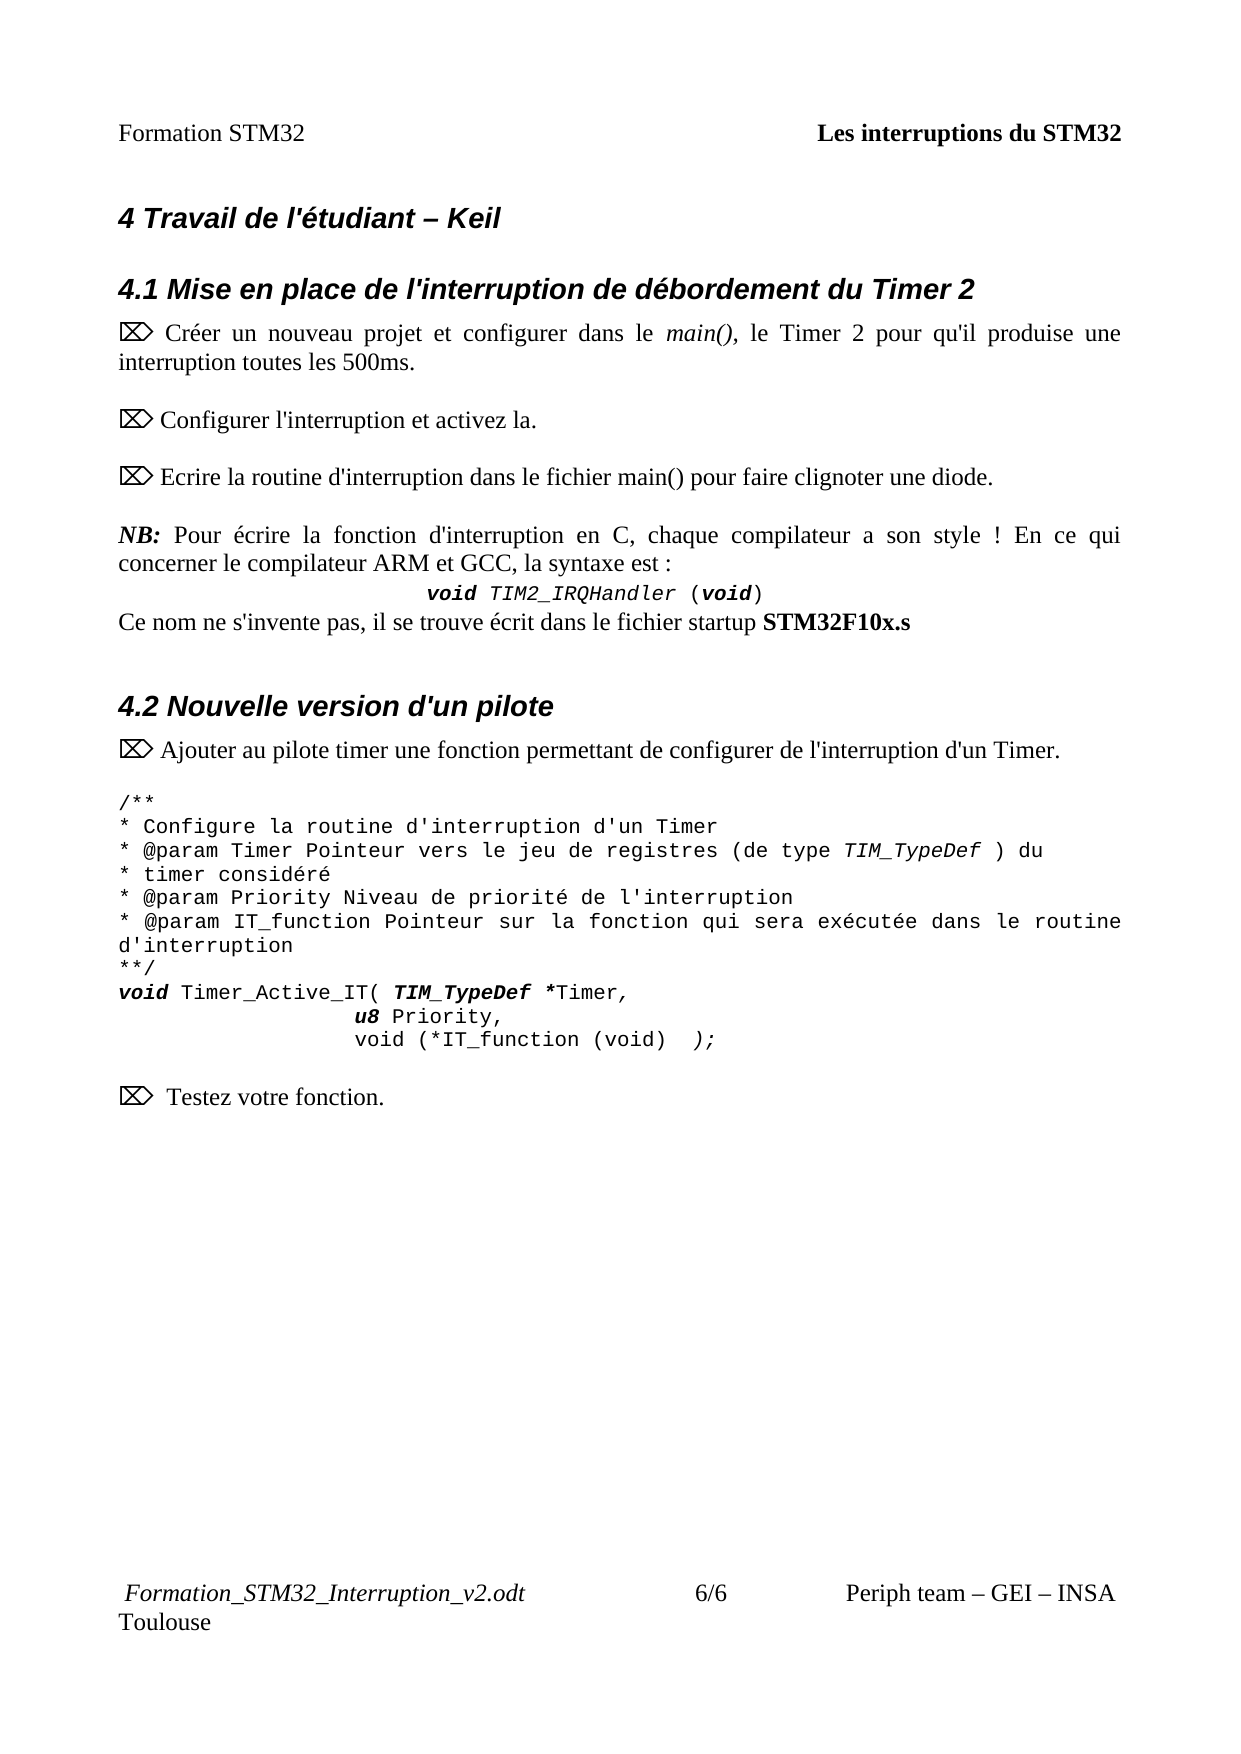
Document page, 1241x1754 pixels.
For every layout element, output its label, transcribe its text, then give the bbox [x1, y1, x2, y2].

text * timer considéré [118, 864, 1122, 887]
subtitle 4.2 Nouvelle version d'un pilote [118, 689, 1122, 723]
subtitle 4 Travail de l'étudiant – Keil [118, 201, 1122, 235]
text Ö Créer un nouveau projet et configurer dans le main(), le Timer 2 pour qu'il produise une interruption toutes les 500ms. [118, 318, 1122, 376]
text Ce nom ne s'invente pas, il se trouve écrit dans le fichier startup STM32F10x.s [118, 607, 1122, 636]
text * Configure la routine d'interruption d'un Timer [118, 816, 1122, 840]
text Ö Configurer l'interruption et activez la. [118, 405, 1122, 433]
text * @param Timer Pointeur vers le jeu de registres (de type TIM_TypeDef ) du [118, 840, 1122, 864]
text Ö Ajouter au pilote timer une fonction permettant de configurer de l'interruption d'un Timer. [118, 735, 1122, 764]
text **/ [118, 958, 1122, 982]
text Ö Testez votre fonction. [118, 1082, 1122, 1110]
subtitle 4.1 Mise en place de l'interruption de débordement du Timer 2 [118, 272, 1122, 306]
text * @param Priority Niveau de priorité de l'interruption [118, 887, 1122, 911]
text u8 Priority, [118, 1006, 1122, 1029]
text void TIM2_IRQHandler (void) [118, 577, 1122, 607]
text * @param IT_function Pointeur sur la fonction qui sera exécutée dans le routine d'interruption [118, 911, 1122, 958]
text /** [118, 793, 1122, 816]
text Ö Ecrire la routine d'interruption dans le fichier main() pour faire clignoter une diode. [118, 462, 1122, 491]
text void Timer_Active_IT( TIM_TypeDef *Timer, [118, 982, 1122, 1006]
text NB: Pour écrire la fonction d'interruption en C, chaque compilateur a son style ! En ce qui concerner le compilateur ARM et GCC, la syntaxe est : [118, 520, 1122, 577]
text void (*IT_function (void) ); [118, 1029, 1122, 1053]
